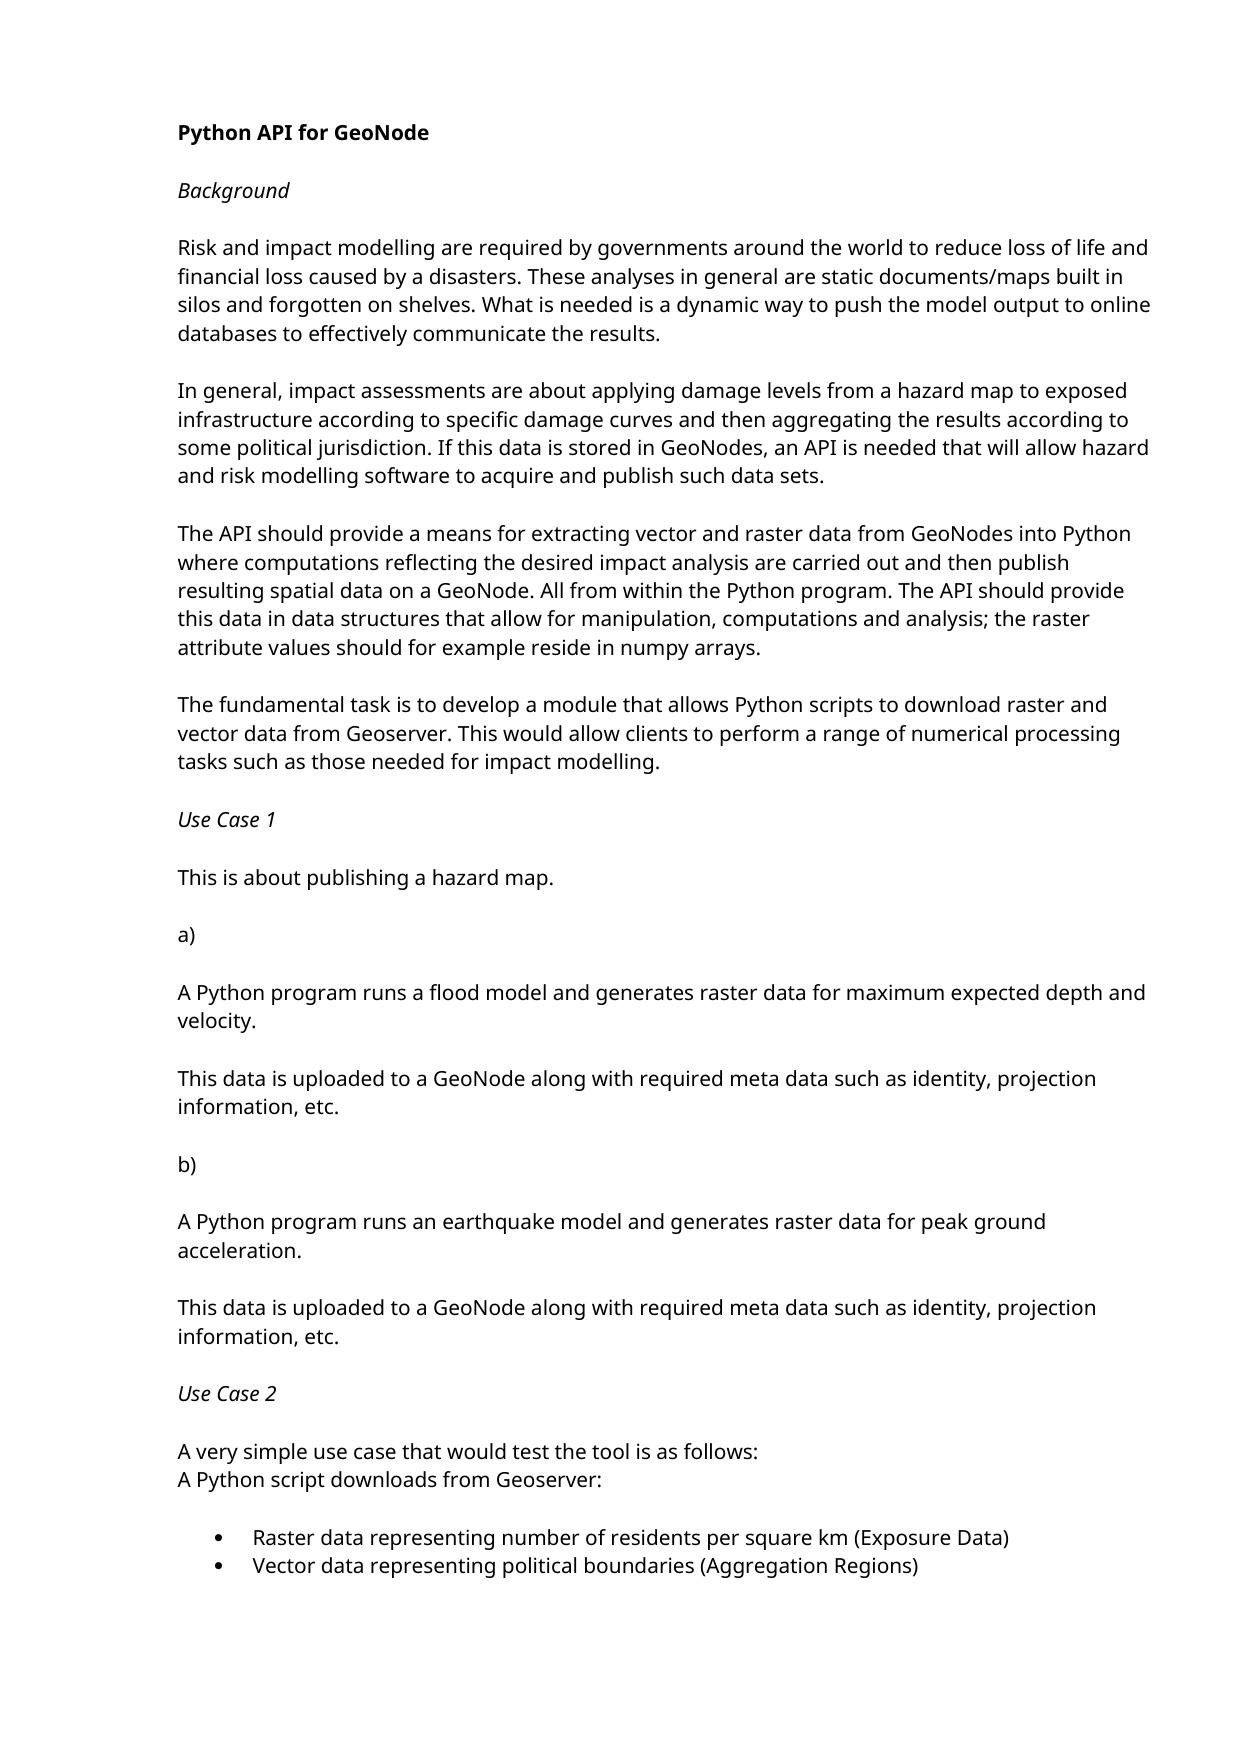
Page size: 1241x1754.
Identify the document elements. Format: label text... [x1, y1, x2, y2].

text A very simple use case that would test the tool is as follows: A Python script downloads from Geoserver: [608, 1437, 1152, 1494]
text Use Case 1 [282, 805, 1152, 833]
list Vector data representing political boundaries (Aggregation Regions) [924, 1552, 1152, 1580]
text Use Case 2 [177, 1379, 1152, 1408]
text This is about publishing a hazard map. [560, 863, 1152, 891]
text Background [295, 176, 1152, 204]
text In general, impact assessments are about applying damage levels from a hazard map to exposed infrastructure according to specific damage curves and then aggregating the results according to some political jurisdiction. If this data is stored in GeoNodes, an API is needed that will allow hazard and risk modelling software to acquire and publish such data sets. [831, 376, 1152, 490]
text b) [202, 1150, 1152, 1178]
list Raster data representing number of residents per square km (Exposure Data) [1015, 1523, 1152, 1552]
text A Python program runs an earthquake model and generates raster data for peak ground acceleration. [177, 1207, 1152, 1264]
text Python API for GeoNode [435, 118, 1152, 147]
text The API should provide a means for extracting vector and raster data from GeoNodes into Python where computations reflecting the desired impact analysis are carried out and then publish resulting spatial data on a GeoNode. All from within the Python program. The API should provide this data in data structures that allow for manipulation, computations and analysis; the raster attribute values should for example reside in numpy arrays. [177, 519, 1152, 661]
text The fundamental task is to develop a module that allows Python scripts to download raster and vector data from Geoserver. This would allow clients to perform a range of numerical processing tasks such as those needed for impact modelling. [177, 691, 1152, 776]
text This data is uploaded to a GeoNode along with required meta data such as identity, projection information, etc. [177, 1293, 1152, 1350]
text A Python program runs a flood model and generates raster data for maximum expected depth and velocity. [262, 978, 1152, 1035]
text Risk and impact modelling are required by governments around the world to reduce loss of life and financial loss caused by a disasters. These analyses in general are static documents/maps built in silos and forgotten on shelves. What is needed is a dynamic way to push the model output to online databases to effectively communicate the results. [666, 319, 1152, 347]
text This data is uploaded to a GeoNode along with required meta data such as identity, projection information, etc. [345, 1064, 1152, 1121]
text a) [201, 920, 1152, 949]
